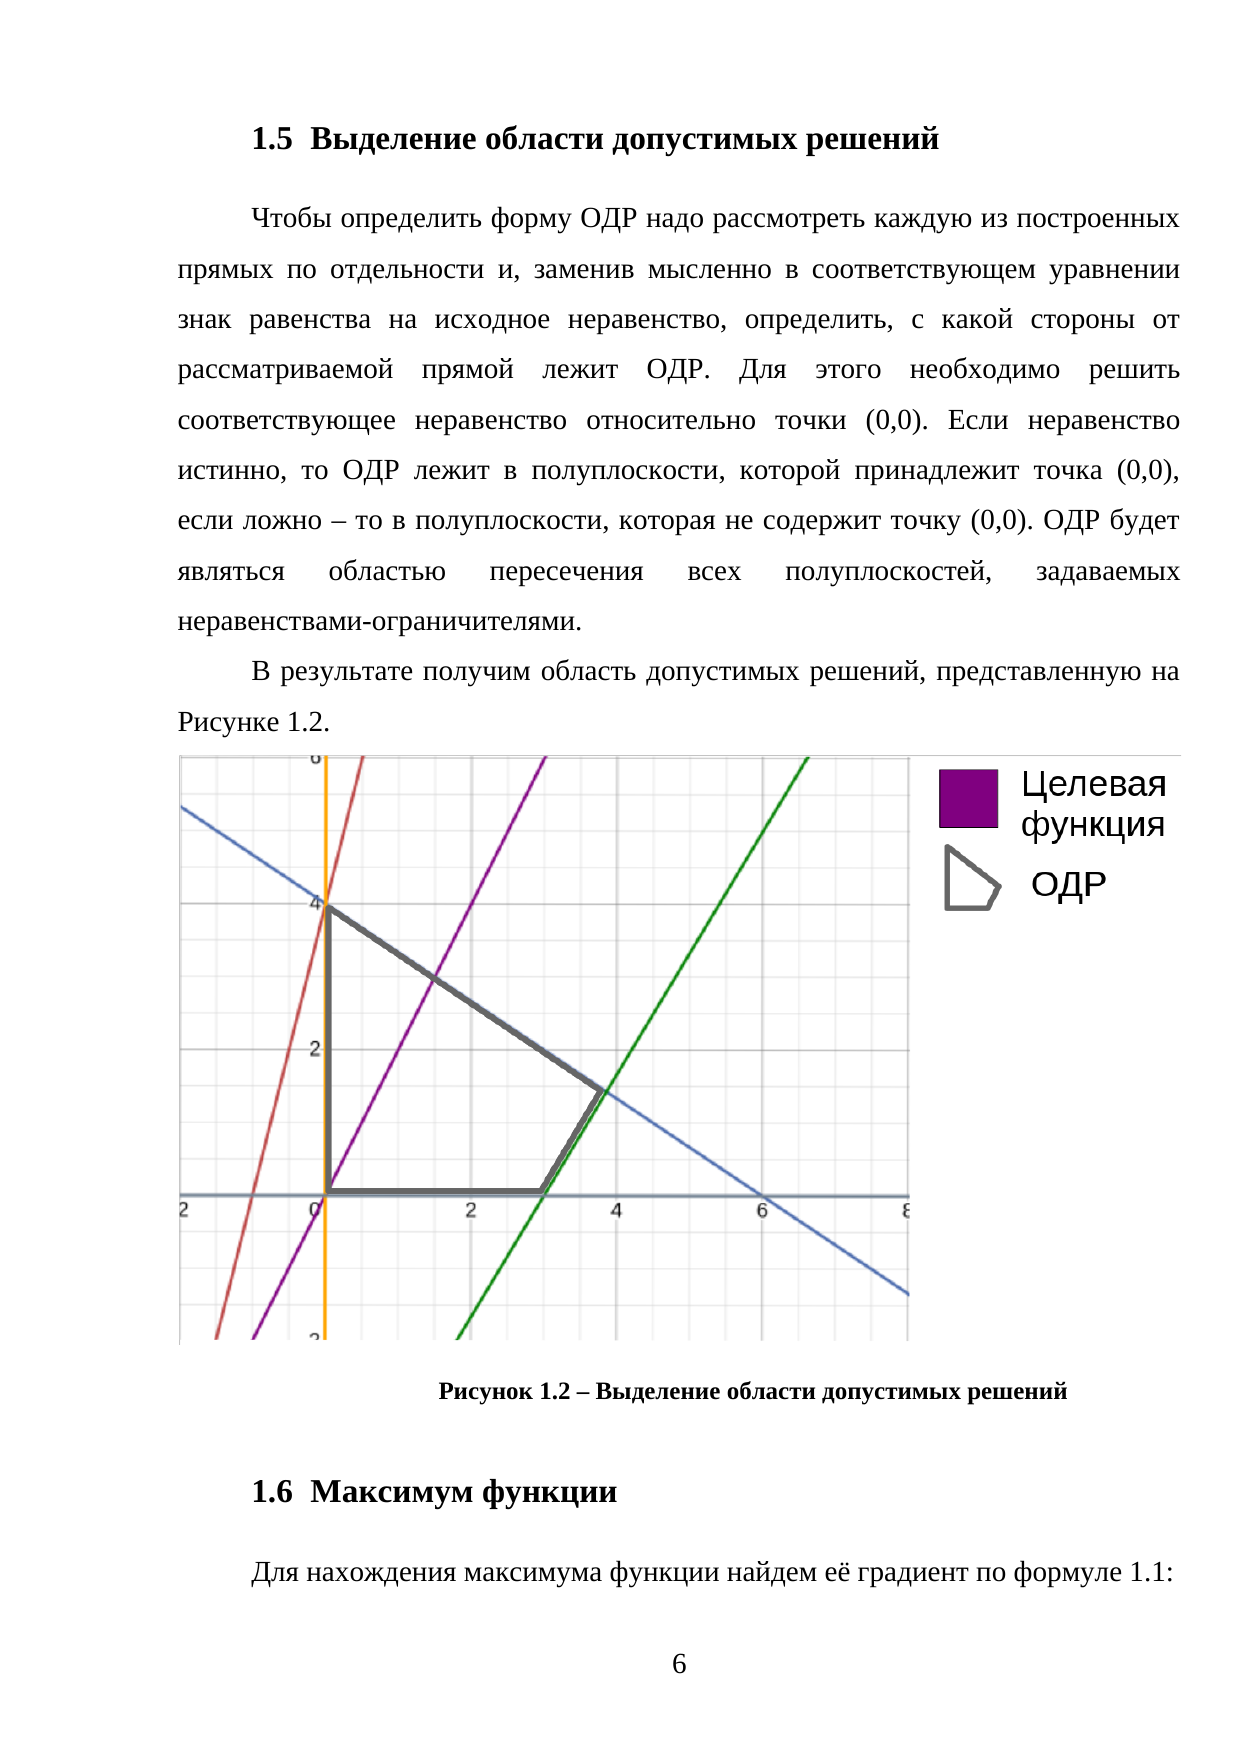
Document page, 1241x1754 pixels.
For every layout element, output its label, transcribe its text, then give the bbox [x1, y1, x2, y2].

text Для нахождения максимума функции найдем её градиент по формуле 1.1: [177, 1554, 1181, 1588]
text Рисунок 1.2 – Выделение области допустимых решений [177, 1345, 1181, 1405]
picture [177, 754, 1182, 1345]
text В результате получим область допустимых решений, представленную на Рисунке 1.2. [177, 653, 1181, 737]
subtitle Выделение области допустимых решений [251, 118, 1181, 156]
subtitle Максимум функции [251, 1472, 1181, 1510]
text Чтобы определить форму ОДР надо рассмотреть каждую из построенных прямых по отдельности и, заменив мысленно в соответствующем уравнении знак равенства на исходное неравенство, определить, с какой стороны от рассматриваемой прямой лежит ОДР. Для этого необходимо решить соответствующее неравенство относительно точки (0,0). Если неравенство истинно, то ОДР лежит в полуплоскости, которой принадлежит точка (0,0), если ложно – то в полуплоскости, которая не содержит точку (0,0). ОДР будет являться областью пересечения всех полуплоскостей, задаваемых неравенствами-ограничителями. [177, 201, 1181, 637]
